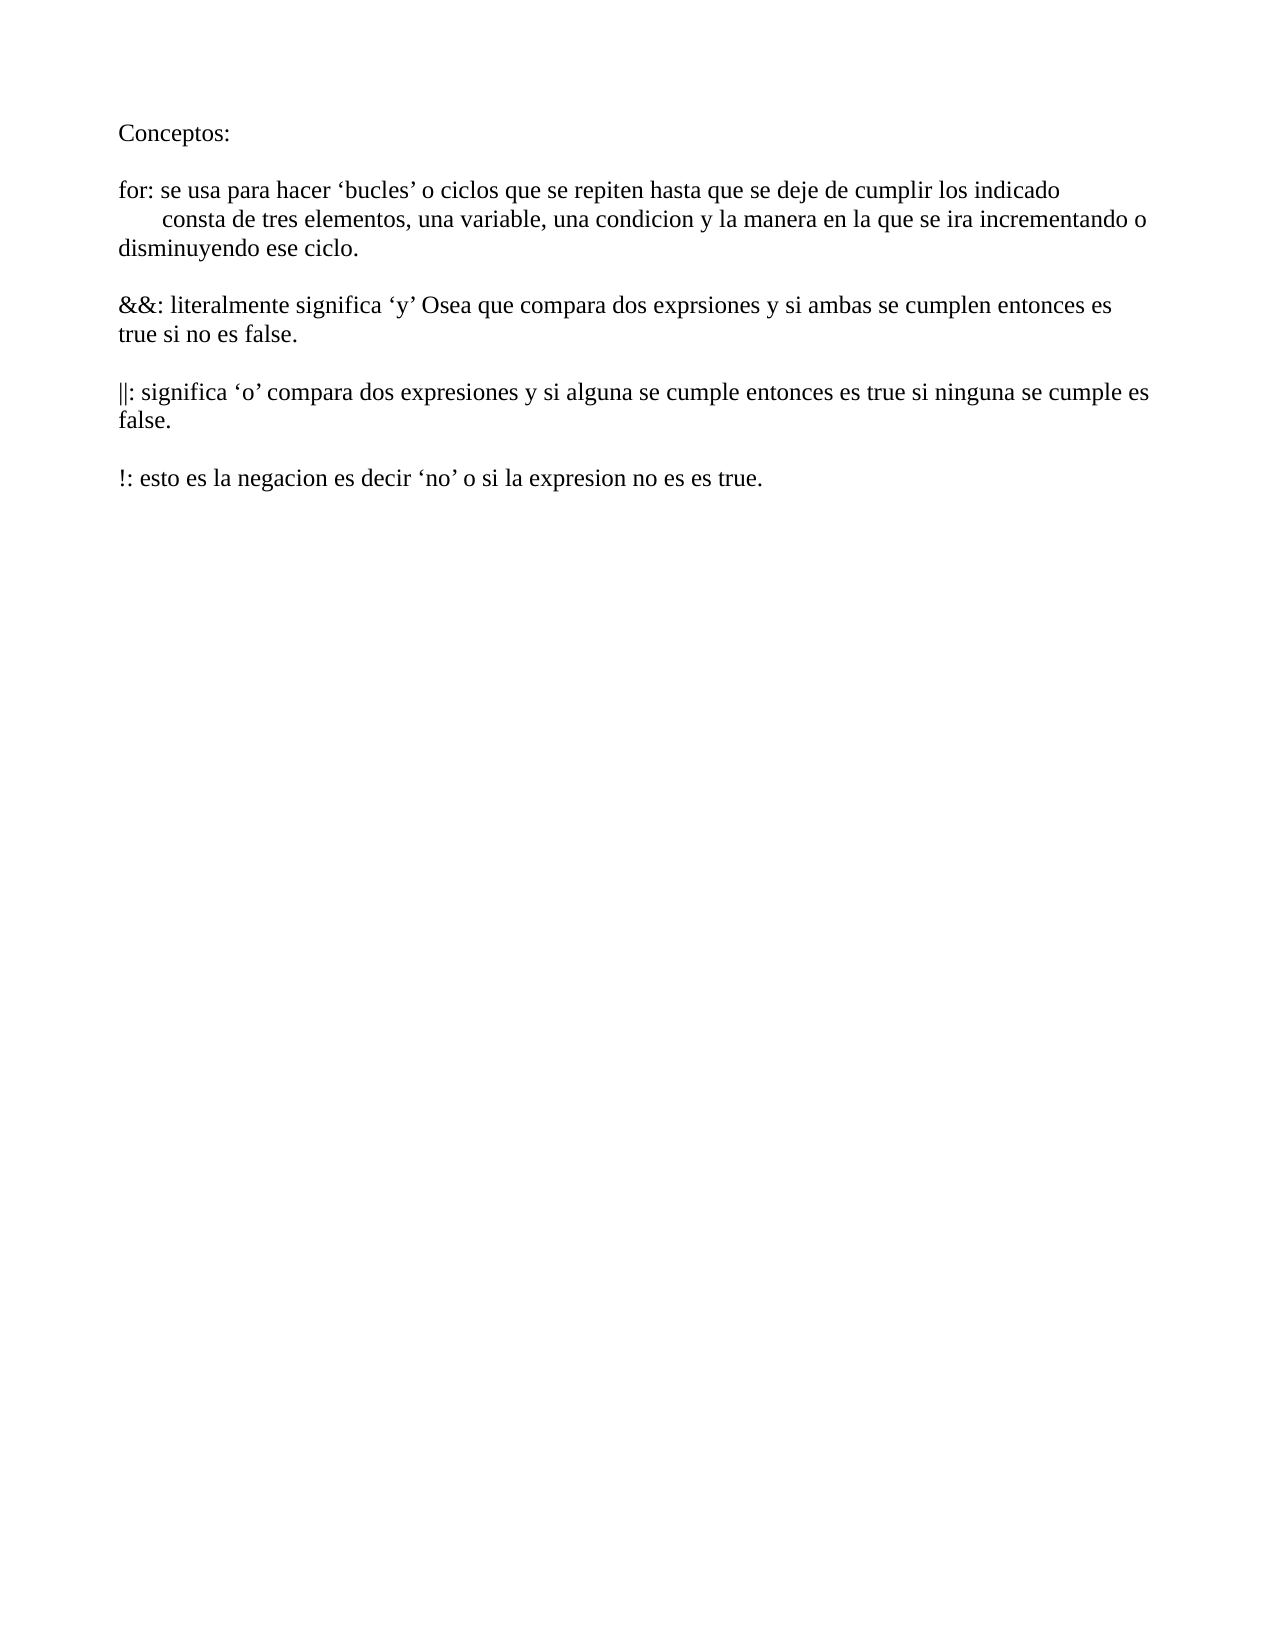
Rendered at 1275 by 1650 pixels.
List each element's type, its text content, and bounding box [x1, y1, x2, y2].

text Conceptos: [118, 118, 1157, 147]
text ||: significa ‘o’ compara dos expresiones y si alguna se cumple entonces es true si ninguna se cumple es false. [118, 377, 1157, 434]
text &&: literalmente significa ‘y’ Osea que compara dos exprsiones y si ambas se cumplen entonces es true si no es false. [118, 291, 1157, 348]
text consta de tres elementos, una variable, una condicion y la manera en la que se ira incrementando o disminuyendo ese ciclo. [118, 204, 1157, 262]
text for: se usa para hacer ‘bucles’ o ciclos que se repiten hasta que se deje de cumplir los indicado [118, 176, 1157, 204]
text !: esto es la negacion es decir ‘no’ o si la expresion no es es true. [118, 463, 1157, 492]
